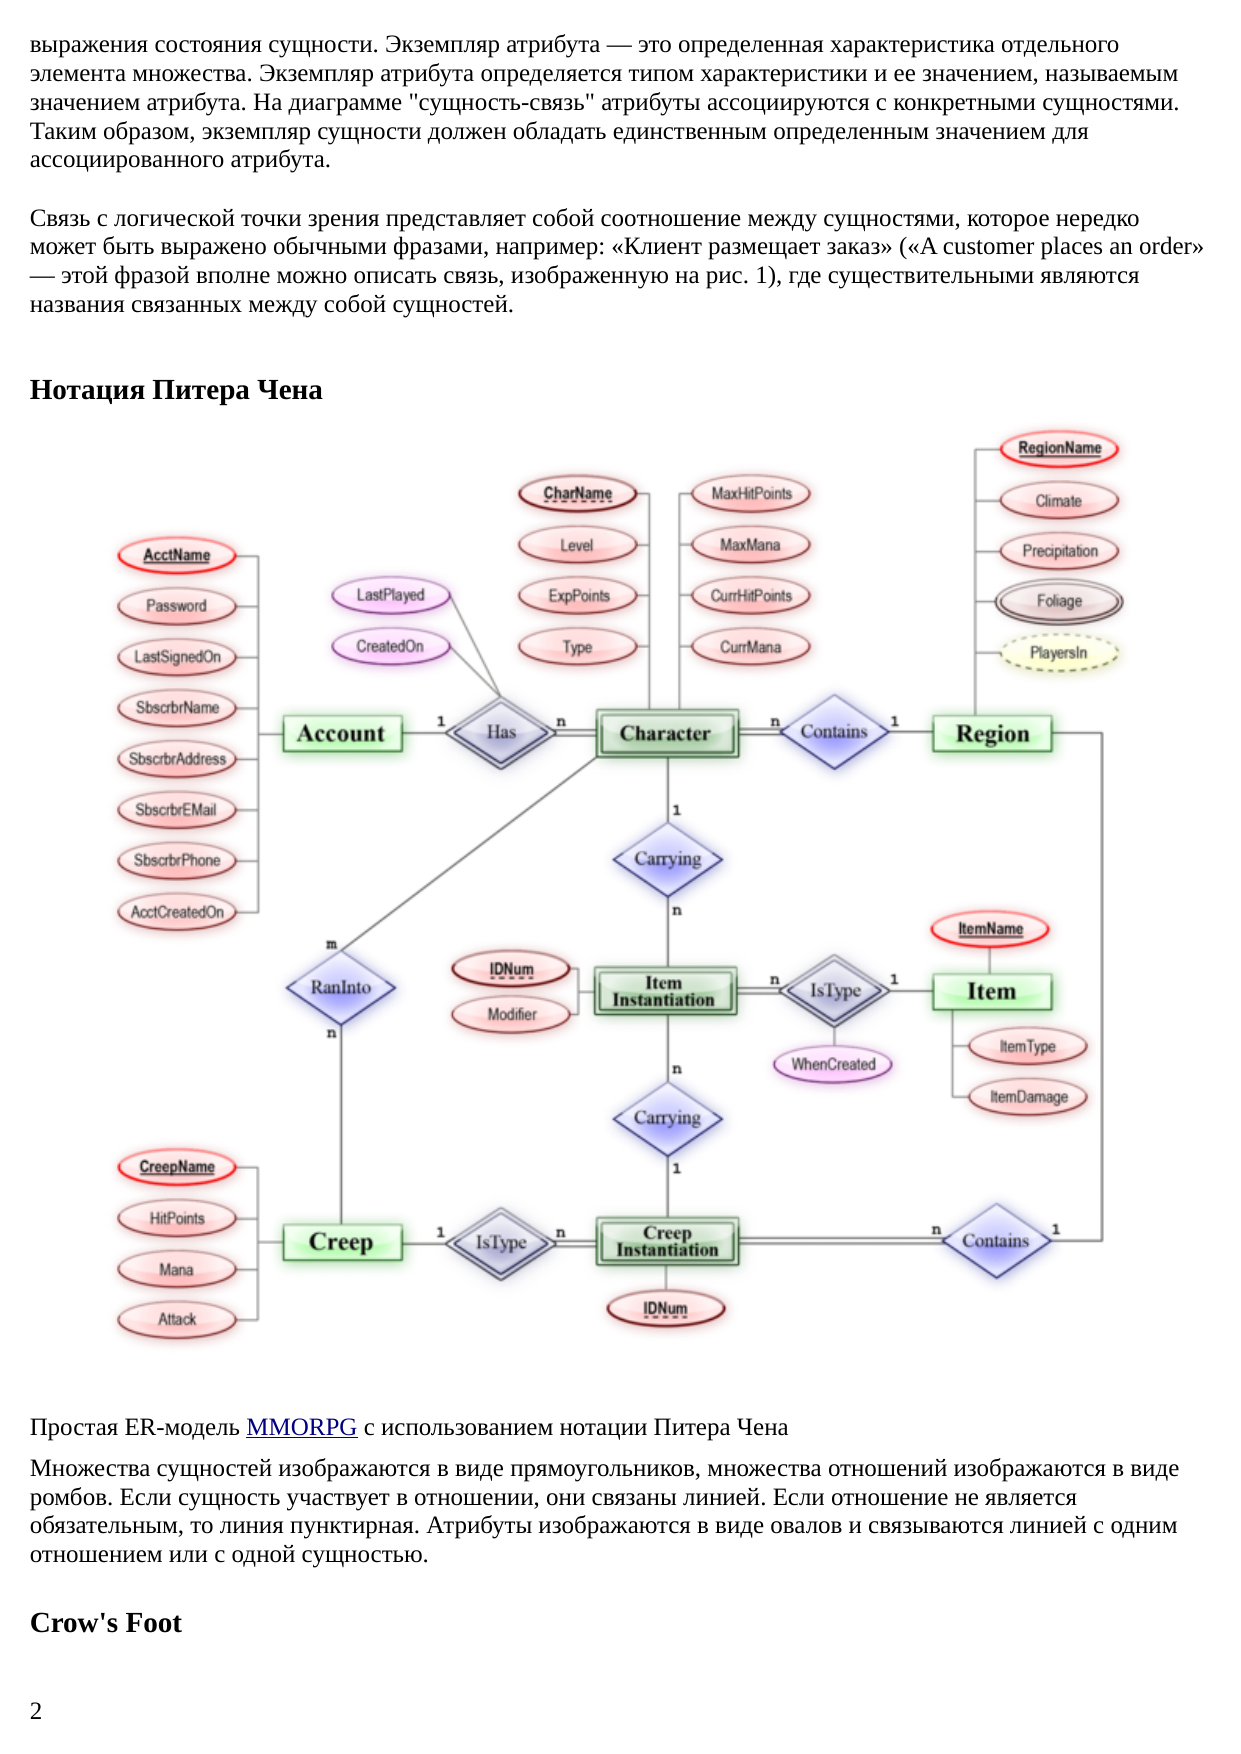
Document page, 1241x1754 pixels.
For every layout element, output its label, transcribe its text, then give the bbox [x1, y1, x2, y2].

text Связь с логической точки зрения представляет собой соотношение между сущностями, которое нередко может быть выражено обычными фразами, например: «Клиент размещает заказ» («A customer places an order» — этой фразой вполне можно описать связь, изображенную на рис. 1), где существительными являются названия связанных между собой сущностей. [29, 203, 1211, 318]
subtitle Нотация Питера Чена [29, 372, 1211, 406]
text выражения состояния сущности. Экземпляр атрибута — это определенная характеристика отдельного элемента множества. Экземпляр атрибута определяется типом характеристики и ее значением, называемым значением атрибута. На диаграмме "сущность-связь" атрибуты ассоциируются с конкретными сущностями. Таким образом, экземпляр сущности должен обладать единственным определенным значением для ассоциированного атрибута. [29, 29, 1211, 173]
picture [94, 418, 1146, 1355]
text Простая ER-модель MMORPG с использованием нотации Питера Чена [29, 1412, 1211, 1440]
text Множества сущностей изображаются в виде прямоугольников, множества отношений изображаются в виде ромбов. Если сущность участвует в отношении, они связаны линией. Если отношение не является обязательным, то линия пунктирная. Атрибуты изображаются в виде овалов и связываются линией с одним отношением или с одной сущностью. [29, 1453, 1211, 1568]
subtitle Crow's Foot [29, 1605, 1211, 1639]
